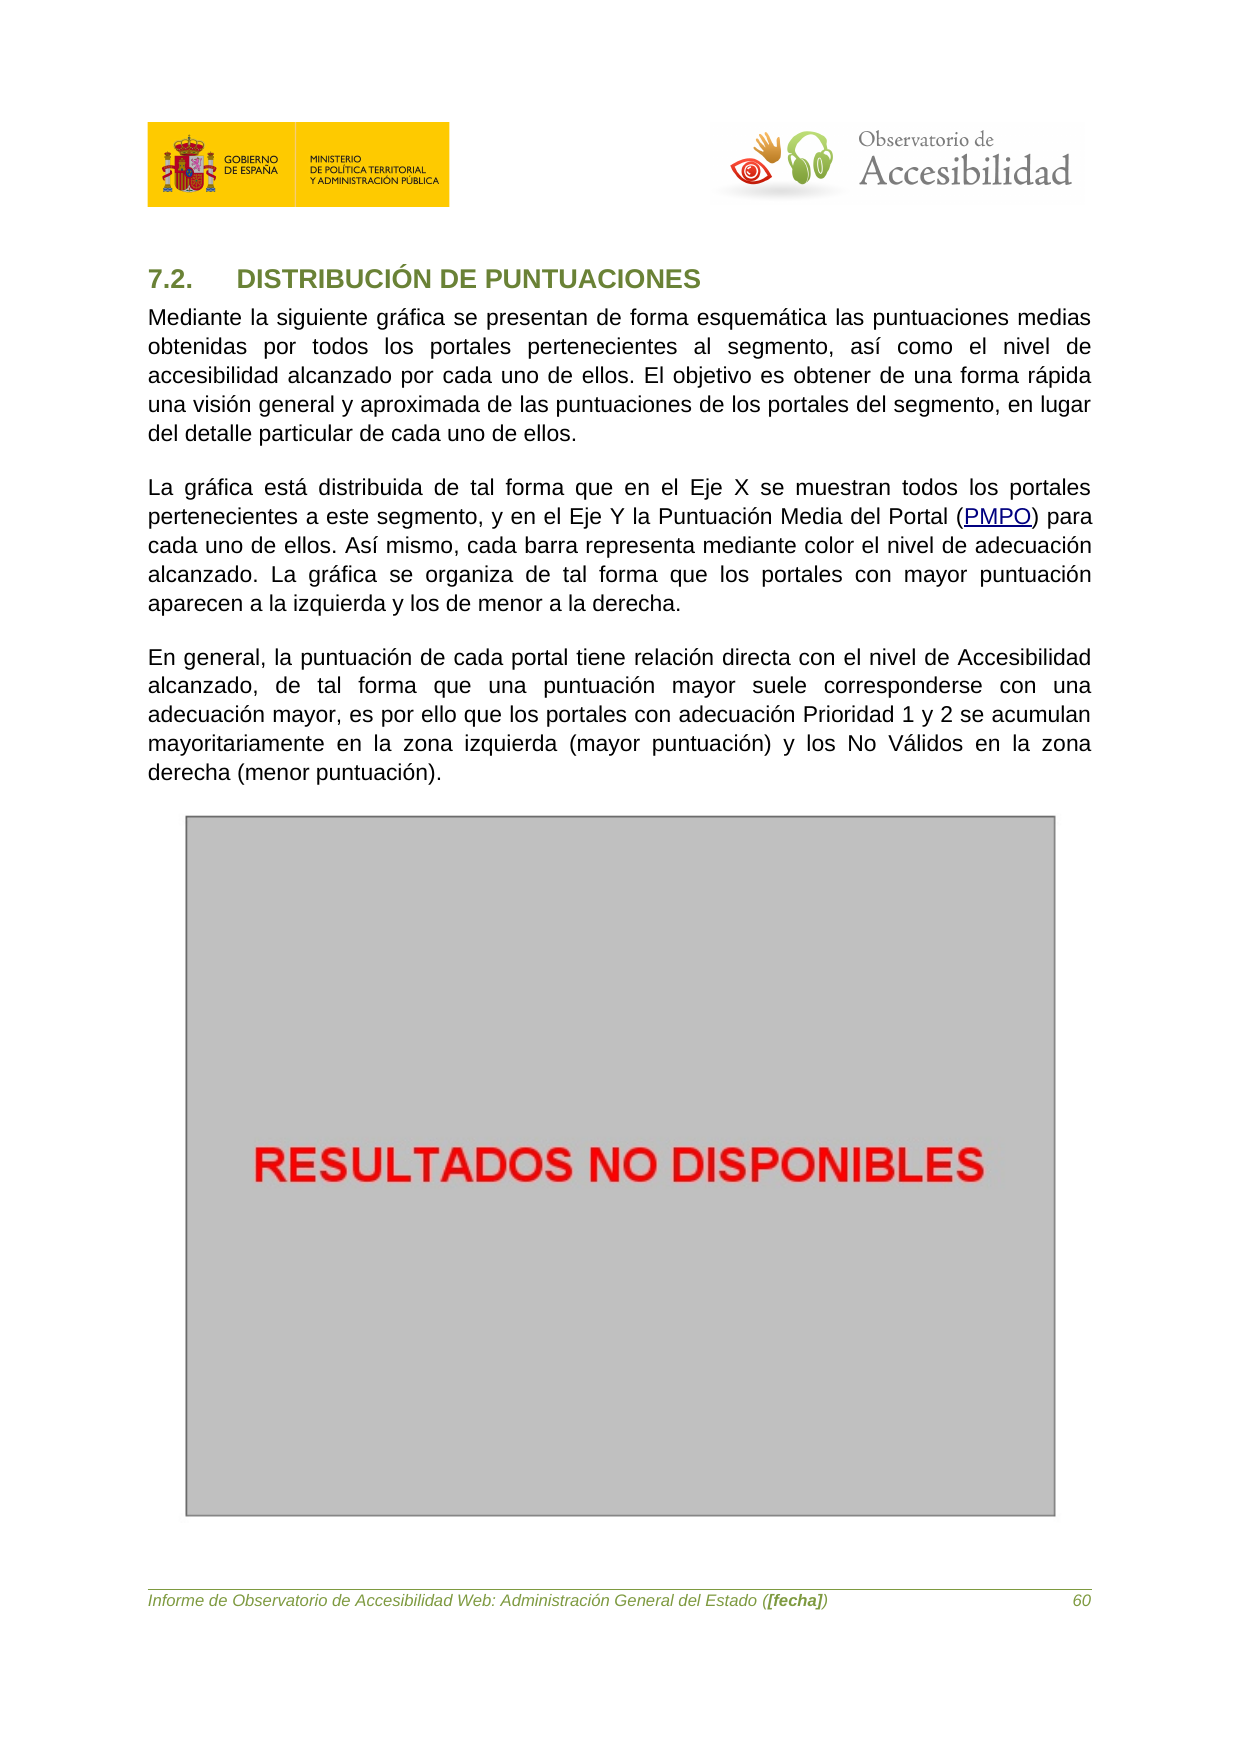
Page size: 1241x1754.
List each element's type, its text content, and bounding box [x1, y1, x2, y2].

text Mediante la siguiente gráfica se presentan de forma esquemática las puntuaciones medias obtenidas por todos los portales pertenecientes al segmento, así como el nivel de accesibilidad alcanzado por cada uno de ellos. El objetivo es obtener de una forma rápida una visión general y aproximada de las puntuaciones de los portales del segmento, en lugar del detalle particular de cada uno de ellos. [148, 304, 1092, 446]
list Distribución de puntuaciones [148, 263, 1092, 294]
text En general, la puntuación de cada portal tiene relación directa con el nivel de Accesibilidad alcanzado, de tal forma que una puntuación mayor suele corresponderse con una adecuación mayor, es por ello que los portales con adecuación Prioridad 1 y 2 se acumulan mayoritariamente en la zona izquierda (mayor puntuación) y los No Válidos en la zona derecha (menor puntuación). [148, 643, 1092, 786]
text La gráfica está distribuida de tal forma que en el Eje X se muestran todos los portales pertenecientes a este segmento, y en el Eje Y la Puntuación Media del Portal (PMPO) para cada uno de ellos. Así mismo, cada barra representa mediante color el nivel de adecuación alcanzado. La gráfica se organiza de tal forma que los portales con mayor puntuación aparecen a la izquierda y los de menor a la derecha. [148, 474, 1092, 616]
